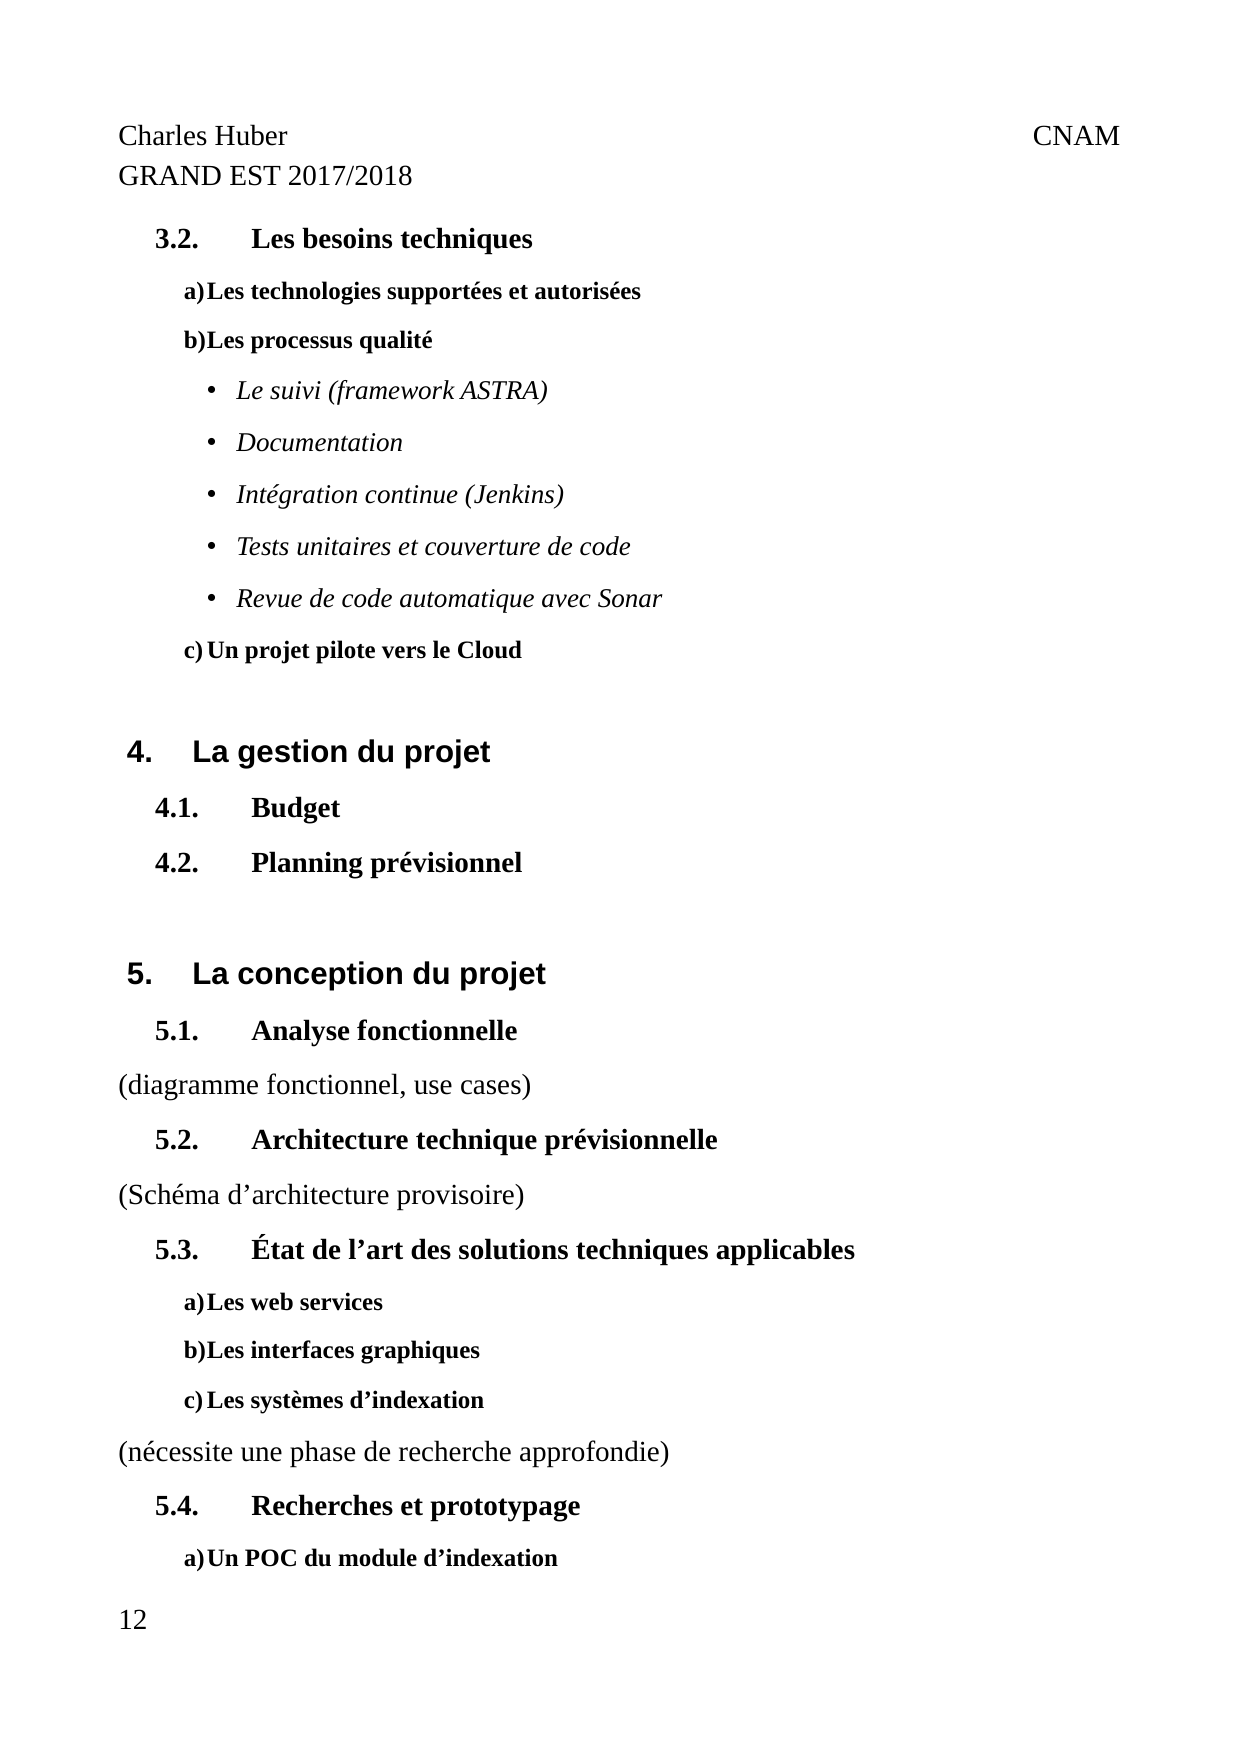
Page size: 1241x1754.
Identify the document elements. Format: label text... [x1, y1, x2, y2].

subtitle Analyse fonctionnelle [148, 1013, 1122, 1046]
subtitle Documentation [207, 426, 1122, 458]
subtitle Le suivi (framework ASTRA) [207, 374, 1122, 406]
subtitle Revue de code automatique avec Sonar [207, 583, 1122, 614]
subtitle La conception du projet [118, 955, 1122, 991]
subtitle Architecture technique prévisionnelle [148, 1122, 1122, 1156]
subtitle Les interfaces graphiques [177, 1336, 1122, 1364]
text (diagramme fonctionnel, use cases) [118, 1067, 1122, 1101]
subtitle Un POC du module d’indexation [177, 1543, 1122, 1572]
subtitle Intégration continue (Jenkins) [207, 478, 1122, 510]
subtitle État de l’art des solutions techniques applicables [148, 1232, 1122, 1265]
subtitle Planning prévisionnel [148, 845, 1122, 879]
subtitle Tests unitaires et couverture de code [207, 531, 1122, 562]
subtitle Budget [148, 791, 1122, 824]
subtitle Les systèmes d’indexation [177, 1385, 1122, 1413]
subtitle La gestion du projet [118, 733, 1122, 769]
subtitle Un projet pilote vers le Cloud [177, 635, 1122, 663]
subtitle Les besoins techniques [148, 221, 1122, 255]
text (Schéma d’architecture provisoire) [118, 1177, 1122, 1211]
subtitle Recherches et prototypage [148, 1488, 1122, 1522]
subtitle Les web services [177, 1287, 1122, 1315]
text (nécessite une phase de recherche approfondie) [118, 1434, 1122, 1467]
subtitle Les processus qualité [177, 325, 1122, 354]
subtitle Les technologies supportées et autorisées [177, 276, 1122, 305]
